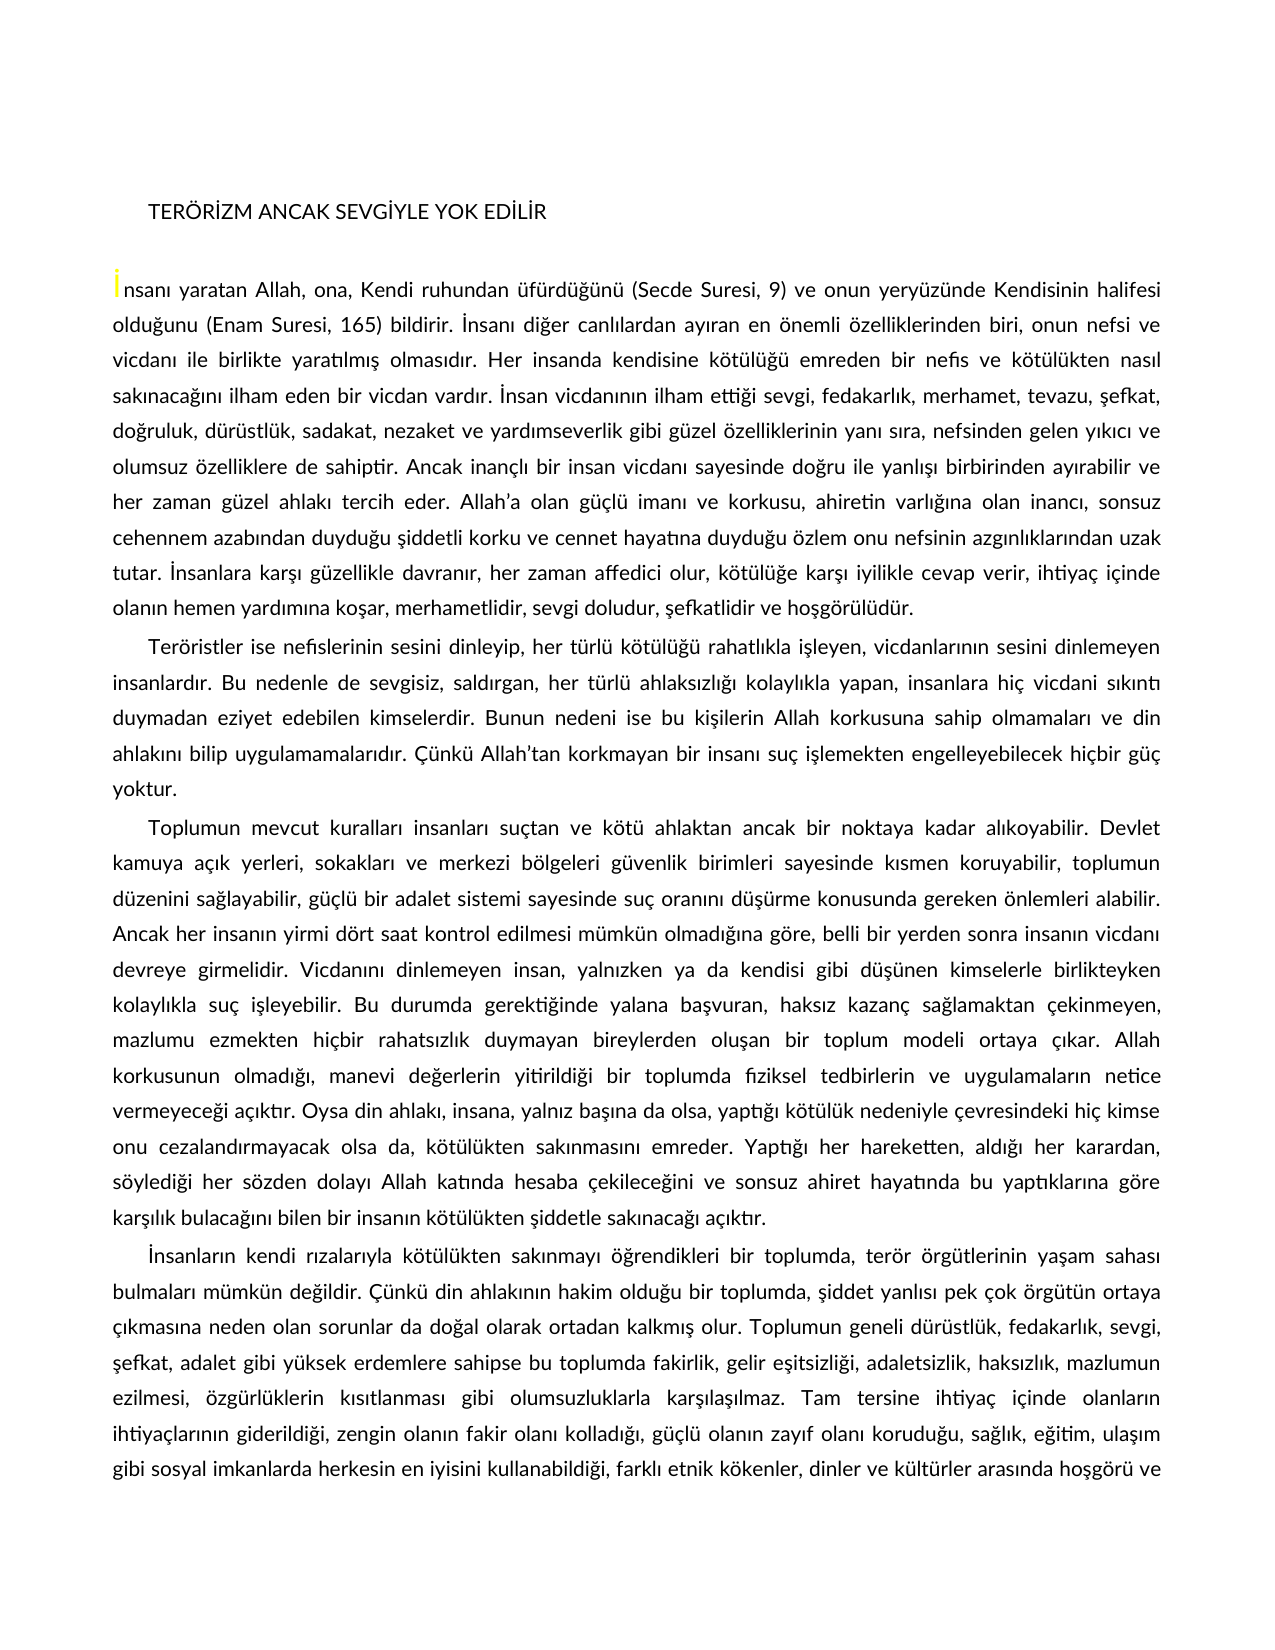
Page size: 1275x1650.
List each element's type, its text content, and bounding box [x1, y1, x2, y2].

text İnsanların kendi rızalarıyla kötülükten sakınmayı öğrendikleri bir toplumda, terör örgütlerinin yaşam sahası bulmaları mümkün değildir. Çünkü din ahlakının hakim olduğu bir toplumda, şiddet yanlısı pek çok örgütün ortaya çıkmasına neden olan sorunlar da doğal olarak ortadan kalkmış olur. Toplumun geneli dürüstlük, fedakarlık, sevgi, şefkat, adalet gibi yüksek erdemlere sahipse bu toplumda fakirlik, gelir eşitsizliği, adaletsizlik, haksızlık, mazlumun ezilmesi, özgürlüklerin kısıtlanması gibi olumsuzluklarla karşılaşılmaz. Tam tersine ihtiyaç içinde olanların ihtiyaçlarının giderildiği, zengin olanın fakir olanı kolladığı, güçlü olanın zayıf olanı koruduğu, sağlık, eğitim, ulaşım gibi sosyal imkanlarda herkesin en iyisini kullanabildiği, farklı etnik kökenler, dinler ve kültürler arasında hoşgörü ve [112, 1236, 1162, 1483]
text İnsanı yaratan Allah, ona, Kendi ruhundan üfürdüğünü (Secde Suresi, 9) ve onun yeryüzünde Kendisinin halifesi olduğunu (Enam Suresi, 165) bildirir. İnsanı diğer canlılardan ayıran en önemli özelliklerinden biri, onun nefsi ve vicdanı ile birlikte yaratılmış olmasıdır. Her insanda kendisine kötülüğü emreden bir nefis ve kötülükten nasıl sakınacağını ilham eden bir vicdan vardır. İnsan vicdanının ilham ettiği sevgi, fedakarlık, merhamet, tevazu, şefkat, doğruluk, dürüstlük, sadakat, nezaket ve yardımseverlik gibi güzel özelliklerinin yanı sıra, nefsinden gelen yıkıcı ve olumsuz özelliklere de sahiptir. Ancak inançlı bir insan vicdanı sayesinde doğru ile yanlışı birbirinden ayırabilir ve her zaman güzel ahlakı tercih eder. Allah’a olan güçlü imanı ve korkusu, ahiretin varlığına olan inancı, sonsuz cehennem azabından duyduğu şiddetli korku ve cennet hayatına duyduğu özlem onu nefsinin azgınlıklarından uzak tutar. İnsanlara karşı güzellikle davranır, her zaman affedici olur, kötülüğe karşı iyilikle cevap verir, ihtiyaç içinde olanın hemen yardımına koşar, merhametlidir, sevgi doludur, şefkatlidir ve hoşgörülüdür. [112, 269, 1162, 623]
text Toplumun mevcut kuralları insanları suçtan ve kötü ahlaktan ancak bir noktaya kadar alıkoyabilir. Devlet kamuya açık yerleri, sokakları ve merkezi bölgeleri güvenlik birimleri sayesinde kısmen koruyabilir, toplumun düzenini sağlayabilir, güçlü bir adalet sistemi sayesinde suç oranını düşürme konusunda gereken önlemleri alabilir. Ancak her insanın yirmi dört saat kontrol edilmesi mümkün olmadığına göre, belli bir yerden sonra insanın vicdanı devreye girmelidir. Vicdanını dinlemeyen insan, yalnızken ya da kendisi gibi düşünen kimselerle birlikteyken kolaylıkla suç işleyebilir. Bu durumda gerektiğinde yalana başvuran, haksız kazanç sağlamaktan çekinmeyen, mazlumu ezmekten hiçbir rahatsızlık duymayan bireylerden oluşan bir toplum modeli ortaya çıkar. Allah korkusunun olmadığı, manevi değerlerin yitirildiği bir toplumda fiziksel tedbirlerin ve uygulamaların netice vermeyeceği açıktır. Oysa din ahlakı, insana, yalnız başına da olsa, yaptığı kötülük nedeniyle çevresindeki hiç kimse onu cezalandırmayacak olsa da, kötülükten sakınmasını emreder. Yaptığı her hareketten, aldığı her karardan, söylediği her sözden dolayı Allah katında hesaba çekileceğini ve sonsuz ahiret hayatında bu yaptıklarına göre karşılık bulacağını bilen bir insanın kötülükten şiddetle sakınacağı açıktır. [112, 807, 1162, 1232]
text Teröristler ise nefislerinin sesini dinleyip, her türlü kötülüğü rahatlıkla işleyen, vicdanlarının sesini dinlemeyen insanlardır. Bu nedenle de sevgisiz, saldırgan, her türlü ahlaksızlığı kolaylıkla yapan, insanlara hiç vicdani sıkıntı duymadan eziyet edebilen kimselerdir. Bunun nedeni ise bu kişilerin Allah korkusuna sahip olmamaları ve din ahlakını bilip uygulamamalarıdır. Çünkü Allah’tan korkmayan bir insanı suç işlemekten engelleyebilecek hiçbir güç yoktur. [112, 626, 1162, 803]
text TERÖRİZM ANCAK SEVGİYLE YOK EDİLİR [112, 191, 1162, 226]
